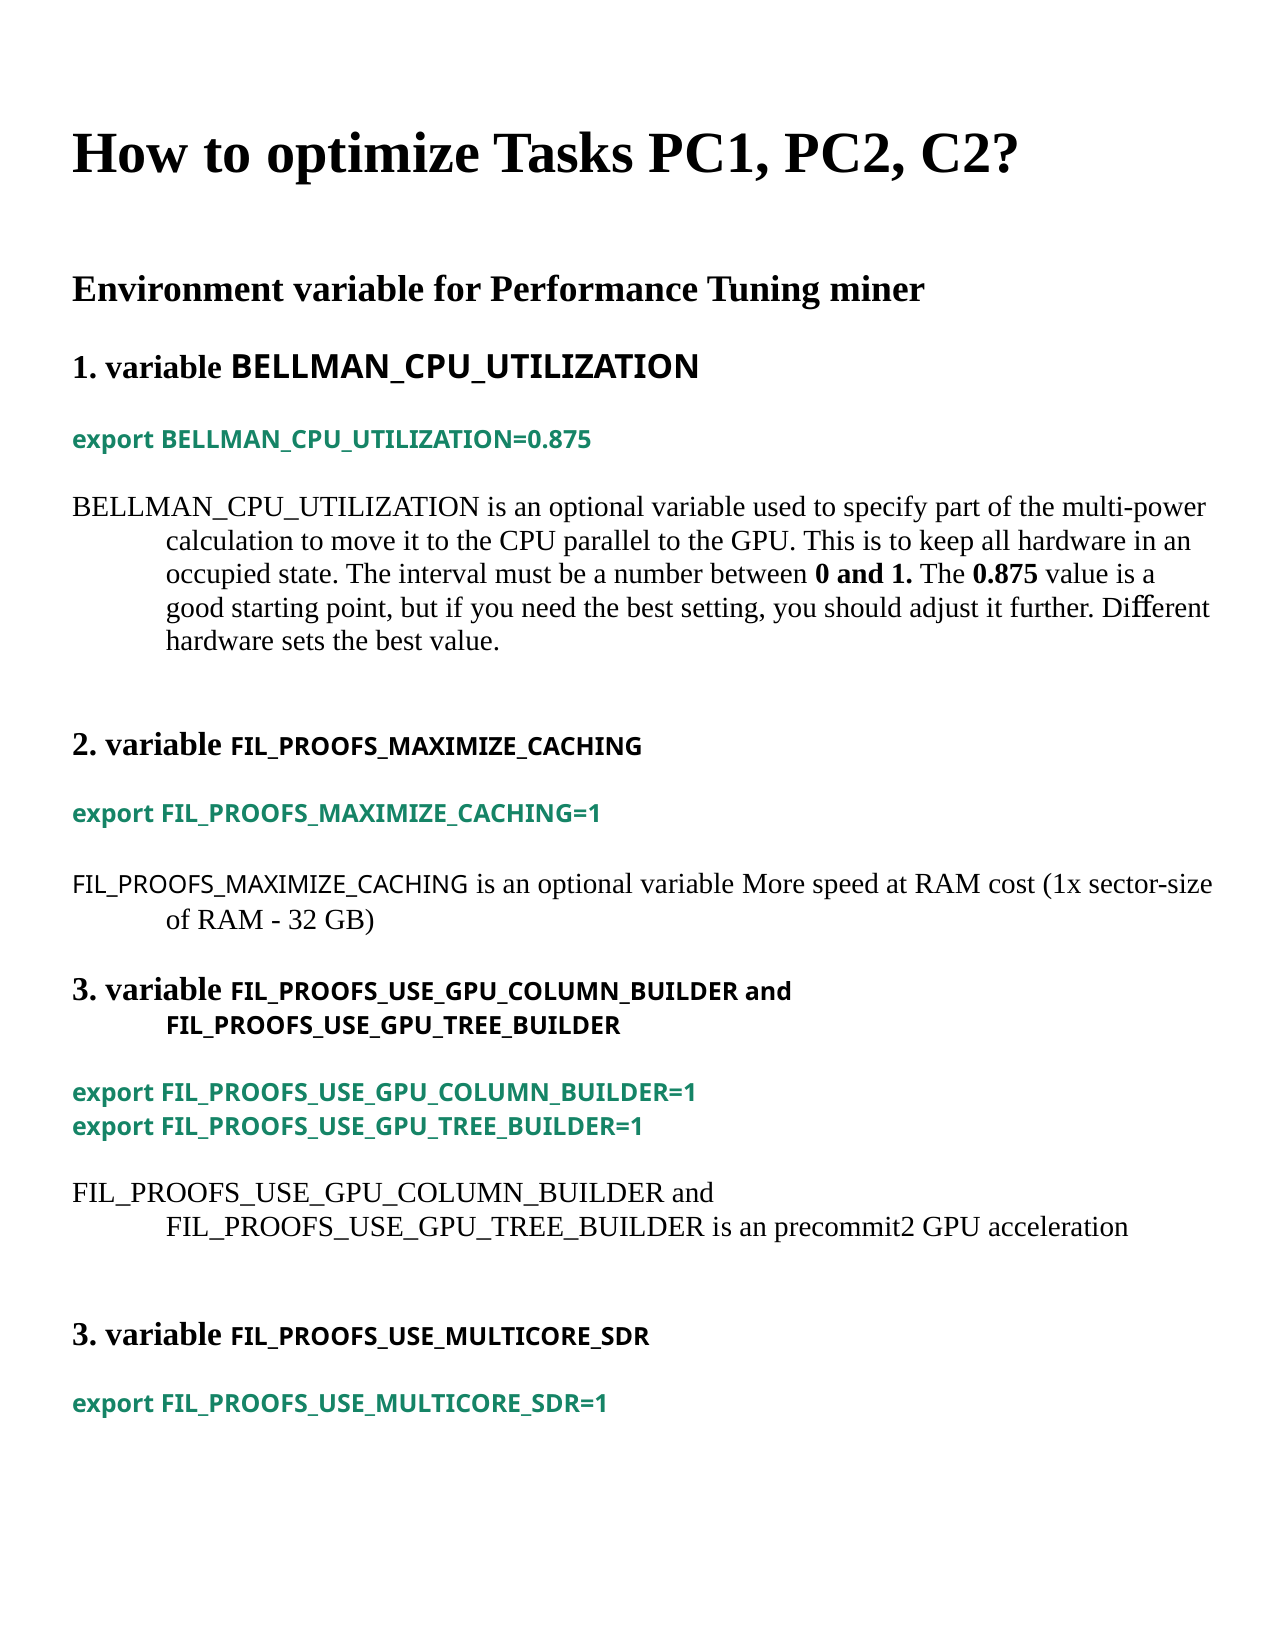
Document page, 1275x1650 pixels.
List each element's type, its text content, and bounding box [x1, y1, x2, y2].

text export FIL_PROOFS_MAXIMIZE_CACHING=1 [72, 796, 1216, 830]
text BELLMAN_CPU_UTILIZATION is an optional variable used to specify part of the multi-power calculation to move it to the CPU parallel to the GPU. This is to keep all hardware in an occupied state. The interval must be a number between 0 and 1. The 0.875 value is a good starting point, but if you need the best setting, you should adjust it further. Diﬀerent hardware sets the best value. [72, 489, 1216, 657]
text 3. variable FIL_PROOFS_USE_GPU_COLUMN_BUILDER and FIL_PROOFS_USE_GPU_TREE_BUILDER [72, 969, 1216, 1041]
text export BELLMAN_CPU_UTILIZATION=0.875 [72, 422, 1216, 456]
text 3. variable FIL_PROOFS_USE_MULTICORE_SDR [72, 1314, 1216, 1352]
text How to optimize Tasks PC1, PC2, C2? [72, 118, 1216, 185]
text export FIL_PROOFS_USE_GPU_TREE_BUILDER=1 [72, 1108, 1216, 1143]
text Environment variable for Performance Tuning miner [72, 267, 1216, 310]
text export FIL_PROOFS_USE_MULTICORE_SDR=1 [72, 1386, 1216, 1419]
text 2. variable FIL_PROOFS_MAXIMIZE_CACHING [72, 724, 1216, 763]
text FIL_PROOFS_USE_GPU_COLUMN_BUILDER and FIL_PROOFS_USE_GPU_TREE_BUILDER is an precommit2 GPU acceleration [72, 1176, 1216, 1243]
text FIL_PROOFS_MAXIMIZE_CACHING is an optional variable More speed at RAM cost (1x sector-size of RAM - 32 GB) [72, 863, 1216, 936]
text 1. variable BELLMAN_CPU_UTILIZATION [72, 343, 1216, 389]
text export FIL_PROOFS_USE_GPU_COLUMN_BUILDER=1 [72, 1074, 1216, 1108]
